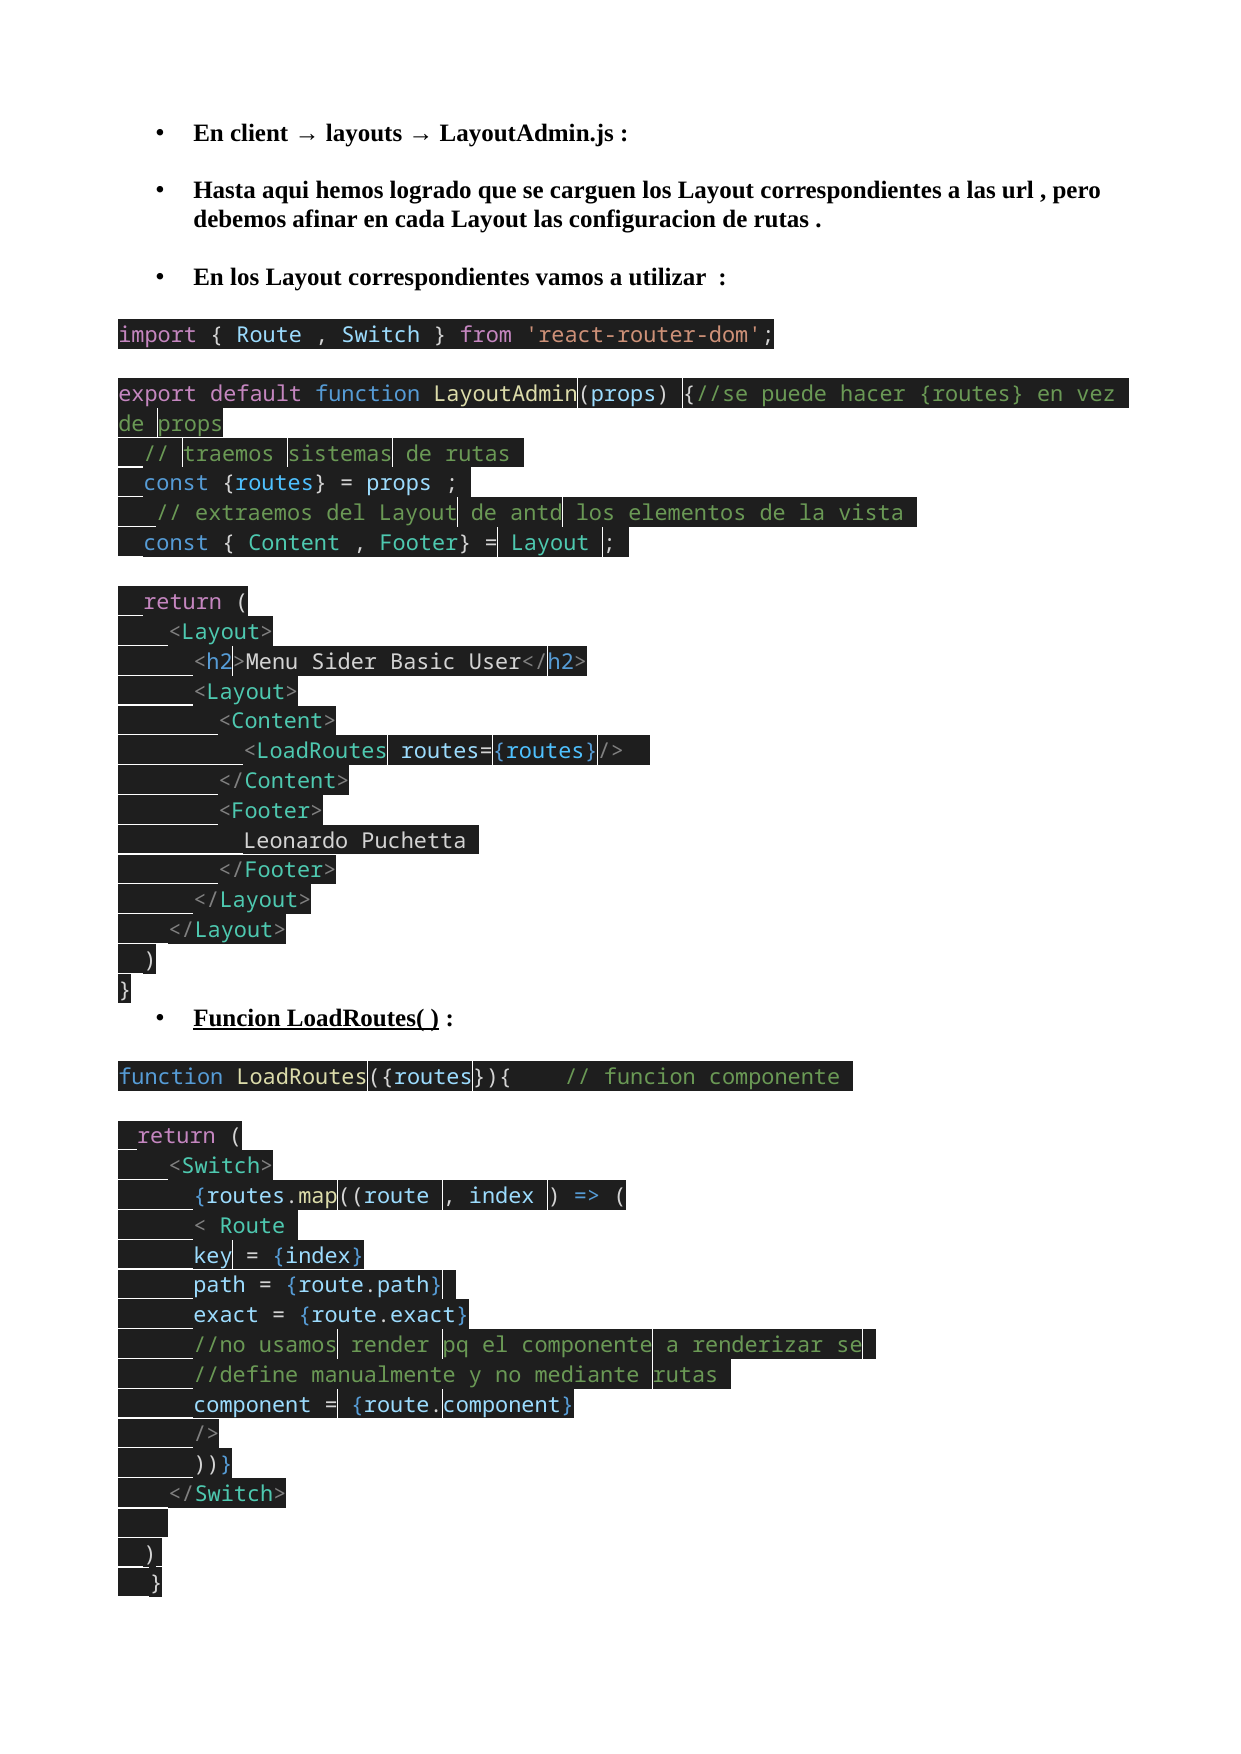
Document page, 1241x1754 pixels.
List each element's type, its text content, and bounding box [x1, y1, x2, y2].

text function LoadRoutes({routes}){ // funcion componente [118, 1061, 1122, 1091]
text <Layout> [118, 676, 1122, 706]
text key = {index} [118, 1240, 1122, 1269]
text path = {route.path} [118, 1269, 1122, 1299]
text } [118, 1567, 1122, 1597]
text return ( [118, 1121, 1122, 1150]
text ) [118, 944, 1122, 974]
text const {routes} = props ; [118, 467, 1122, 497]
text // extraemos del Layout de antd los elementos de la vista [118, 497, 1122, 527]
text //no usamos render pq el componente a renderizar se [118, 1329, 1122, 1359]
text /> [118, 1418, 1122, 1448]
text <Content> [118, 706, 1122, 735]
text </Footer> [118, 854, 1122, 884]
list Funcion LoadRoutes( ) : [156, 1003, 1122, 1032]
text // traemos sistemas de rutas [118, 437, 1122, 467]
list En client → layouts → LayoutAdmin.js : [156, 118, 1122, 147]
text component = {route.component} [118, 1389, 1122, 1418]
text <Layout> [118, 616, 1122, 646]
text <LoadRoutes routes={routes}/> [118, 735, 1122, 765]
text {routes.map((route , index ) => ( [118, 1180, 1122, 1210]
text return ( [118, 586, 1122, 616]
text </Content> [118, 765, 1122, 795]
text </Switch> [118, 1478, 1122, 1508]
text <Switch> [118, 1150, 1122, 1180]
text < Route [118, 1210, 1122, 1240]
text const { Content , Footer} = Layout ; [118, 527, 1122, 557]
text </Layout> [118, 884, 1122, 914]
text ) [118, 1537, 1122, 1567]
list En los Layout correspondientes vamos a utilizar : [156, 262, 1122, 291]
text exact = {route.exact} [118, 1299, 1122, 1329]
text <Footer> [118, 795, 1122, 825]
text //define manualmente y no mediante rutas [118, 1359, 1122, 1389]
text import { Route , Switch } from 'react-router-dom'; [118, 319, 1122, 349]
text export default function LayoutAdmin(props) {//se puede hacer {routes} en vez de props [118, 378, 1122, 437]
text ))} [118, 1448, 1122, 1478]
text </Layout> [118, 914, 1122, 944]
text <h2>Menu Sider Basic User</h2> [118, 646, 1122, 676]
list Hasta aqui hemos logrado que se carguen los Layout correspondientes a las url , pero debemos afinar en cada Layout las configuracion de rutas . [156, 176, 1122, 233]
text } [118, 974, 1122, 1003]
text Leonardo Puchetta [118, 825, 1122, 854]
